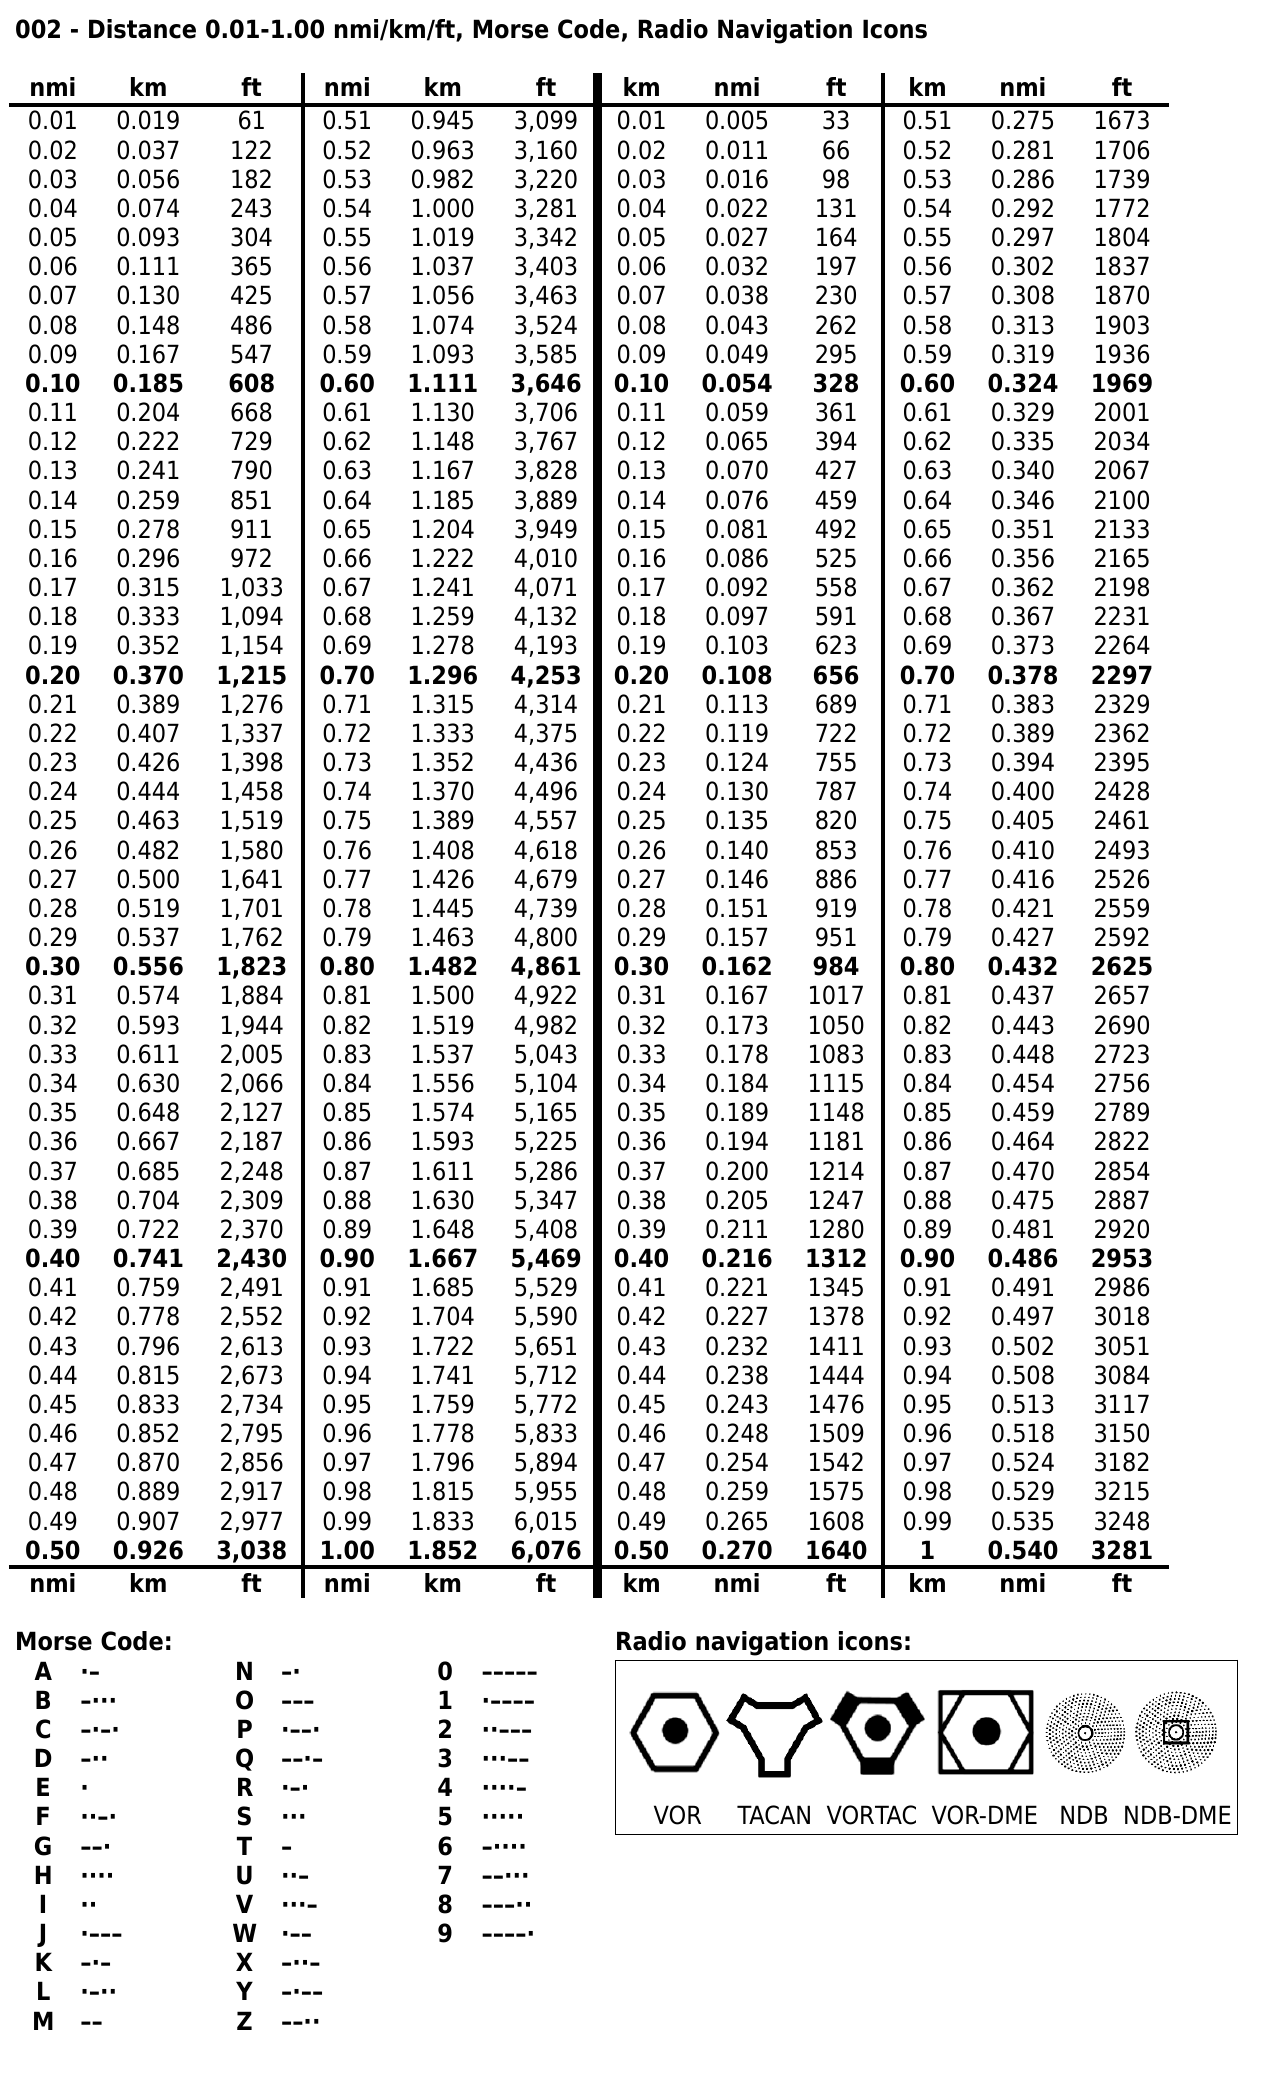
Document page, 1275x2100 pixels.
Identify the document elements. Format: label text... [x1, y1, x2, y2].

table_cell 1.630 [391, 1186, 494, 1215]
table_cell 4,071 [494, 573, 593, 602]
table_cell 0.852 [96, 1419, 200, 1448]
table_cell 0.275 [971, 107, 1074, 136]
table_cell 0.011 [685, 136, 788, 165]
table_cell 0.73 [305, 748, 391, 777]
table_cell 2,005 [200, 1040, 301, 1069]
table_cell –··– [278, 1948, 344, 1977]
table_cell 0.57 [885, 282, 971, 311]
table_cell 0.57 [305, 282, 391, 311]
table_cell 0.04 [602, 194, 685, 223]
table_cell 0.24 [602, 778, 685, 807]
table_cell 0.48 [602, 1478, 685, 1507]
table_cell 1.778 [391, 1419, 494, 1448]
table_cell 755 [789, 748, 881, 777]
table_cell 0.05 [602, 223, 685, 252]
table_cell 0.87 [885, 1157, 971, 1186]
table_cell 0.135 [685, 807, 788, 836]
table_cell 0.351 [971, 515, 1074, 544]
table_cell 1,944 [200, 1011, 301, 1040]
table_cell 1870 [1074, 282, 1169, 311]
table_cell 2,917 [200, 1478, 301, 1507]
table_cell 2329 [1074, 690, 1169, 719]
table_cell 1,215 [200, 661, 301, 690]
table_cell 0.83 [305, 1040, 391, 1069]
table_cell 1345 [789, 1273, 881, 1302]
table_cell 591 [789, 603, 881, 632]
table_cell X [211, 1948, 278, 1977]
table_cell 3051 [1074, 1332, 1169, 1361]
table_cell 1.111 [391, 369, 494, 398]
table_cell 668 [200, 398, 301, 427]
table_cell 984 [789, 953, 881, 982]
table_header ft [1074, 73, 1169, 102]
table_cell 689 [789, 690, 881, 719]
table_cell 0.49 [602, 1507, 685, 1536]
table_cell 1476 [789, 1390, 881, 1419]
table_cell 0.89 [885, 1215, 971, 1244]
table_cell 2723 [1074, 1040, 1169, 1069]
table_cell 5,165 [494, 1098, 593, 1127]
table_cell 0.241 [96, 457, 200, 486]
table_cell 0.02 [602, 136, 685, 165]
table_cell 459 [789, 486, 881, 515]
table_cell J [9, 1919, 77, 1948]
table_cell 3,342 [494, 223, 593, 252]
table_cell [144, 1861, 211, 1890]
table_cell Q [211, 1744, 278, 1773]
table_cell 0.08 [602, 311, 685, 340]
table_cell 0.29 [9, 923, 96, 952]
table_cell 4,496 [494, 778, 593, 807]
table_cell 0.47 [9, 1448, 96, 1477]
table_cell 365 [200, 253, 301, 282]
table_cell 4,557 [494, 807, 593, 836]
table_cell 0.66 [305, 544, 391, 573]
table_cell 919 [789, 894, 881, 923]
table_cell 0.59 [305, 340, 391, 369]
table_cell 1.741 [391, 1361, 494, 1390]
table_cell 0.78 [885, 894, 971, 923]
table_cell 0.593 [96, 1011, 200, 1040]
table_cell 0.027 [685, 223, 788, 252]
table_cell 0.907 [96, 1507, 200, 1536]
table_cell 0.302 [971, 253, 1074, 282]
table_cell nmi [685, 1569, 788, 1598]
table_cell 0.08 [9, 311, 96, 340]
table_cell 3,949 [494, 515, 593, 544]
table_cell 0.25 [602, 807, 685, 836]
table_cell 0.741 [96, 1244, 200, 1273]
table_cell 951 [789, 923, 881, 952]
table_cell ––··· [478, 1861, 545, 1890]
table_cell 0.373 [971, 632, 1074, 661]
table_cell 1936 [1074, 340, 1169, 369]
table_cell 0.58 [305, 311, 391, 340]
table_cell 0.02 [9, 136, 96, 165]
table_cell 0.378 [971, 661, 1074, 690]
table_cell 0.73 [885, 748, 971, 777]
table_cell 0.167 [685, 982, 788, 1011]
table_cell 547 [200, 340, 301, 369]
table_cell 7 [411, 1861, 478, 1890]
table_cell 0.097 [685, 603, 788, 632]
table_cell 2,795 [200, 1419, 301, 1448]
table_cell 0.103 [685, 632, 788, 661]
table_cell 0.315 [96, 573, 200, 602]
table_cell 0.340 [971, 457, 1074, 486]
table_cell 1.222 [391, 544, 494, 573]
table_cell [411, 1948, 478, 1977]
table_cell 66 [789, 136, 881, 165]
table_cell 0.81 [305, 982, 391, 1011]
table_cell 0.44 [602, 1361, 685, 1390]
table_cell 0.68 [885, 603, 971, 632]
table_cell 0.319 [971, 340, 1074, 369]
table_cell 851 [200, 486, 301, 515]
table_cell 4,375 [494, 719, 593, 748]
table_cell 3,524 [494, 311, 593, 340]
table_cell 0.167 [96, 340, 200, 369]
table_cell 4,739 [494, 894, 593, 923]
table_cell 1115 [789, 1069, 881, 1098]
table_cell 1312 [789, 1244, 881, 1273]
table_cell 0.475 [971, 1186, 1074, 1215]
table_cell 1903 [1074, 311, 1169, 340]
table_cell 0.95 [305, 1390, 391, 1419]
table_cell 0.60 [885, 369, 971, 398]
table_cell 0.963 [391, 136, 494, 165]
table_cell ––·· [278, 2007, 344, 2036]
table_cell 0.232 [685, 1332, 788, 1361]
table_cell 0.25 [9, 807, 96, 836]
table_cell 0.037 [96, 136, 200, 165]
table_cell 1.259 [391, 603, 494, 632]
table_cell 3084 [1074, 1361, 1169, 1390]
table_cell 0.33 [9, 1040, 96, 1069]
table_cell 0.37 [602, 1157, 685, 1186]
table_cell 0.329 [971, 398, 1074, 427]
table_cell 0.72 [305, 719, 391, 748]
table_cell ···· [77, 1861, 144, 1890]
table_cell 427 [789, 457, 881, 486]
table_cell 853 [789, 836, 881, 865]
table_cell [345, 1744, 411, 1773]
table_cell 1.537 [391, 1040, 494, 1069]
table_cell [144, 1948, 211, 1977]
table_cell 122 [200, 136, 301, 165]
table_cell 4,922 [494, 982, 593, 1011]
table_cell 0.30 [9, 953, 96, 982]
table_header 0 [411, 1657, 478, 1686]
table_cell O [211, 1686, 278, 1715]
table_cell 0.52 [305, 136, 391, 165]
table_cell 0.21 [602, 690, 685, 719]
table_cell 608 [200, 369, 301, 398]
table_cell 0.55 [305, 223, 391, 252]
table_cell 0.77 [885, 865, 971, 894]
table_cell Z [211, 2007, 278, 2036]
table_cell 0.482 [96, 836, 200, 865]
table_cell 1.463 [391, 923, 494, 952]
table_cell 0.72 [885, 719, 971, 748]
table_cell 0.97 [885, 1448, 971, 1477]
table_cell 0.62 [305, 428, 391, 457]
table_cell 0.778 [96, 1303, 200, 1332]
table_cell 0.19 [9, 632, 96, 661]
table_cell 2,248 [200, 1157, 301, 1186]
table_cell ··– [278, 1861, 344, 1890]
table_cell 0.497 [971, 1303, 1074, 1332]
table_cell 0.333 [96, 603, 200, 632]
table_cell 2854 [1074, 1157, 1169, 1186]
table_cell 182 [200, 165, 301, 194]
table_cell 2822 [1074, 1128, 1169, 1157]
table_cell 0.64 [305, 486, 391, 515]
table_cell 0.022 [685, 194, 788, 223]
table_cell 1.333 [391, 719, 494, 748]
table_cell 0.059 [685, 398, 788, 427]
table_cell 0.94 [305, 1361, 391, 1390]
table_header nmi [9, 73, 96, 102]
table_cell 0.086 [685, 544, 788, 573]
table_cell 2887 [1074, 1186, 1169, 1215]
table_cell 0.093 [96, 223, 200, 252]
table_cell –·–– [278, 1978, 344, 2007]
table_cell 0.982 [391, 165, 494, 194]
table_cell 5,651 [494, 1332, 593, 1361]
table_cell 0.13 [602, 457, 685, 486]
table_cell 0.42 [9, 1303, 96, 1332]
table_cell 0.65 [885, 515, 971, 544]
table_cell 0.238 [685, 1361, 788, 1390]
table_cell 3,281 [494, 194, 593, 223]
table_cell ·––· [278, 1715, 344, 1744]
table_cell 3,463 [494, 282, 593, 311]
table_cell 0.556 [96, 953, 200, 982]
table_cell 2,430 [200, 1244, 301, 1273]
table_cell 4,314 [494, 690, 593, 719]
table_cell [144, 1715, 211, 1744]
table_cell 0.486 [971, 1244, 1074, 1273]
table_cell 0.28 [602, 894, 685, 923]
table_cell 1.408 [391, 836, 494, 865]
table_cell 0.01 [602, 107, 685, 136]
table_cell 5,772 [494, 1390, 593, 1419]
table_header ft [789, 73, 881, 102]
table_cell ––·– [278, 1744, 344, 1773]
table_cell 1.241 [391, 573, 494, 602]
table_cell 5,712 [494, 1361, 593, 1390]
table_cell 0.926 [96, 1536, 200, 1565]
table_cell 722 [789, 719, 881, 748]
table_cell 0.43 [9, 1332, 96, 1361]
table_cell km [391, 1569, 494, 1598]
table_cell 1.056 [391, 282, 494, 311]
table_cell 0.056 [96, 165, 200, 194]
table_cell 1969 [1074, 369, 1169, 398]
table_cell 0.47 [602, 1448, 685, 1477]
table_cell 5,104 [494, 1069, 593, 1098]
table_cell 0.796 [96, 1332, 200, 1361]
table_cell 1.296 [391, 661, 494, 690]
table_cell 0.86 [885, 1128, 971, 1157]
table_cell 0.335 [971, 428, 1074, 457]
table_cell 3,220 [494, 165, 593, 194]
table_cell 1280 [789, 1215, 881, 1244]
table_cell 0.75 [305, 807, 391, 836]
table_cell L [9, 1978, 77, 2007]
table_cell 0.491 [971, 1273, 1074, 1302]
table_cell [144, 1978, 211, 2007]
table_cell 0.36 [9, 1128, 96, 1157]
table_cell 0.481 [971, 1215, 1074, 1244]
table_cell W [211, 1919, 278, 1948]
table_cell 1181 [789, 1128, 881, 1157]
table_cell –···· [478, 1832, 545, 1861]
table_cell 0.56 [885, 253, 971, 282]
table_cell 0.85 [305, 1098, 391, 1127]
table_cell 0.52 [885, 136, 971, 165]
table_cell S [211, 1803, 278, 1832]
table_cell 0.685 [96, 1157, 200, 1186]
table_cell 0.40 [9, 1244, 96, 1273]
table_cell ·–––– [478, 1686, 545, 1715]
table_cell 1,398 [200, 748, 301, 777]
table_cell –·–· [77, 1715, 144, 1744]
table_cell 0.74 [885, 778, 971, 807]
table_cell 164 [789, 223, 881, 252]
table_cell 0.99 [305, 1507, 391, 1536]
table_cell 3018 [1074, 1303, 1169, 1332]
table_cell 0.49 [9, 1507, 96, 1536]
table_cell 0.074 [96, 194, 200, 223]
table_cell 3,767 [494, 428, 593, 457]
table_cell 0.97 [305, 1448, 391, 1477]
table_cell 3281 [1074, 1536, 1169, 1565]
table_header ft [494, 73, 593, 102]
table_cell ··–· [77, 1803, 144, 1832]
table_header km [96, 73, 200, 102]
table_cell 0.91 [885, 1273, 971, 1302]
table_cell 0.80 [885, 953, 971, 982]
table_header nmi [685, 73, 788, 102]
table_cell 1706 [1074, 136, 1169, 165]
table_cell 0.55 [885, 223, 971, 252]
table_cell ft [789, 1569, 881, 1598]
table_cell 1.611 [391, 1157, 494, 1186]
table_cell 1.278 [391, 632, 494, 661]
table_cell 1.500 [391, 982, 494, 1011]
table_cell 0.14 [9, 486, 96, 515]
table_cell 0.427 [971, 923, 1074, 952]
table_cell 0.41 [602, 1273, 685, 1302]
table_cell 0.50 [9, 1536, 96, 1565]
table_cell ––––· [478, 1919, 545, 1948]
table_cell 0.09 [9, 340, 96, 369]
table_cell 1837 [1074, 253, 1169, 282]
table_cell [345, 1686, 411, 1715]
table_cell 0.95 [885, 1390, 971, 1419]
table_cell ··· [278, 1803, 344, 1832]
table_cell [144, 1744, 211, 1773]
table_cell 0.205 [685, 1186, 788, 1215]
table_cell 0.222 [96, 428, 200, 457]
table_cell 0.519 [96, 894, 200, 923]
table_cell 2461 [1074, 807, 1169, 836]
table_cell 0.56 [305, 253, 391, 282]
table_cell 4 [411, 1773, 478, 1802]
table_cell 0.759 [96, 1273, 200, 1302]
table_cell 0.98 [885, 1478, 971, 1507]
table_cell 1.148 [391, 428, 494, 457]
table_cell 0.11 [9, 398, 96, 427]
table_cell 4,861 [494, 953, 593, 982]
table_cell 1.426 [391, 865, 494, 894]
table_cell 1640 [789, 1536, 881, 1565]
table_cell 1.352 [391, 748, 494, 777]
table_cell 0.31 [602, 982, 685, 1011]
table_cell 197 [789, 253, 881, 282]
table_cell 1 [885, 1536, 971, 1565]
table_cell 1411 [789, 1332, 881, 1361]
table_cell 0.463 [96, 807, 200, 836]
table_cell 1.185 [391, 486, 494, 515]
table_cell 3248 [1074, 1507, 1169, 1536]
table_cell 492 [789, 515, 881, 544]
table_cell 2,613 [200, 1332, 301, 1361]
table_header –· [278, 1657, 344, 1686]
table_cell 1542 [789, 1448, 881, 1477]
table_cell 0.389 [971, 719, 1074, 748]
table_cell 0.704 [96, 1186, 200, 1215]
table_cell 0.48 [9, 1478, 96, 1507]
table_cell nmi [9, 1569, 96, 1598]
table_cell 0.513 [971, 1390, 1074, 1419]
table_cell 729 [200, 428, 301, 457]
table_cell [411, 2007, 478, 2036]
table_cell 0.18 [602, 603, 685, 632]
table_cell 1083 [789, 1040, 881, 1069]
table_cell 0.437 [971, 982, 1074, 1011]
table_cell 1050 [789, 1011, 881, 1040]
table_cell 0.611 [96, 1040, 200, 1069]
table_cell 2 [411, 1715, 478, 1744]
table_cell C [9, 1715, 77, 1744]
table_cell 3,585 [494, 340, 593, 369]
table_cell 0.227 [685, 1303, 788, 1332]
table_cell 4,982 [494, 1011, 593, 1040]
table_cell 0.54 [305, 194, 391, 223]
table_cell [345, 1773, 411, 1802]
table_cell [345, 1861, 411, 1890]
table_cell 0.17 [602, 573, 685, 602]
table_cell 0.81 [885, 982, 971, 1011]
table_cell 1804 [1074, 223, 1169, 252]
table_cell 3,828 [494, 457, 593, 486]
table_cell 1148 [789, 1098, 881, 1127]
table_cell 0.362 [971, 573, 1074, 602]
table_cell 0.89 [305, 1215, 391, 1244]
table_cell 0.85 [885, 1098, 971, 1127]
table_cell 0.459 [971, 1098, 1074, 1127]
table_cell 2231 [1074, 603, 1169, 632]
table_cell T [211, 1832, 278, 1861]
table_cell [345, 1919, 411, 1948]
table_cell 328 [789, 369, 881, 398]
table_cell 0.69 [885, 632, 971, 661]
table_cell 0.394 [971, 748, 1074, 777]
table_cell 0.63 [885, 457, 971, 486]
table_cell –– [77, 2007, 144, 2036]
table_cell [144, 2007, 211, 2036]
table_cell 1.593 [391, 1128, 494, 1157]
table_header km [885, 73, 971, 102]
table_cell 0.79 [305, 923, 391, 952]
table_cell 2,673 [200, 1361, 301, 1390]
table_cell – [278, 1832, 344, 1861]
table_cell –––·· [478, 1890, 545, 1919]
table_cell 0.286 [971, 165, 1074, 194]
table_cell 0.464 [971, 1128, 1074, 1157]
table_cell 0.23 [602, 748, 685, 777]
table_cell 3,403 [494, 253, 593, 282]
table_cell · [77, 1773, 144, 1802]
table_cell [411, 1978, 478, 2007]
table_cell 2165 [1074, 544, 1169, 573]
table_cell 0.265 [685, 1507, 788, 1536]
table_cell 5,347 [494, 1186, 593, 1215]
table_cell 0.18 [9, 603, 96, 632]
table_cell 1,276 [200, 690, 301, 719]
table_cell [144, 1832, 211, 1861]
table_cell F [9, 1803, 77, 1832]
table_cell 2,734 [200, 1390, 301, 1419]
table_cell 0.99 [885, 1507, 971, 1536]
table_cell 4,436 [494, 748, 593, 777]
table_cell 2953 [1074, 1244, 1169, 1273]
table_cell 0.64 [885, 486, 971, 515]
picture [620, 1678, 1232, 1799]
table_cell 0.50 [602, 1536, 685, 1565]
table_cell B [9, 1686, 77, 1715]
table_cell 0.173 [685, 1011, 788, 1040]
table_cell 0.84 [305, 1069, 391, 1098]
table_cell 1.852 [391, 1536, 494, 1565]
table_cell 361 [789, 398, 881, 427]
table_cell 5,590 [494, 1303, 593, 1332]
table_cell 2100 [1074, 486, 1169, 515]
table_cell 0.94 [885, 1361, 971, 1390]
table_cell 0.070 [685, 457, 788, 486]
table_cell 5,955 [494, 1478, 593, 1507]
table_cell ····· [478, 1803, 545, 1832]
table_cell 0.130 [685, 778, 788, 807]
table_cell 0.454 [971, 1069, 1074, 1098]
table_cell 0.38 [9, 1186, 96, 1215]
table_cell nmi [971, 1569, 1074, 1598]
table_cell 0.076 [685, 486, 788, 515]
table_cell 0.292 [971, 194, 1074, 223]
table_cell 9 [411, 1919, 478, 1948]
table_cell nmi [305, 1569, 391, 1598]
table_cell 1.648 [391, 1215, 494, 1244]
table_cell 1.574 [391, 1098, 494, 1127]
table_cell 0.93 [305, 1332, 391, 1361]
text Morse Code: Radio navigation icons: [15, 1627, 1260, 1657]
table_cell 0.833 [96, 1390, 200, 1419]
table_cell 0.70 [885, 661, 971, 690]
table_cell 2789 [1074, 1098, 1169, 1127]
table_cell 5 [411, 1803, 478, 1832]
table_cell 0.11 [602, 398, 685, 427]
table_cell 0.71 [305, 690, 391, 719]
table_cell 0.092 [685, 573, 788, 602]
table_cell 0.61 [305, 398, 391, 427]
table_cell 0.667 [96, 1128, 200, 1157]
table_cell 0.16 [9, 544, 96, 573]
table_cell ·· [77, 1890, 144, 1919]
table_cell 2034 [1074, 428, 1169, 457]
table_cell 0.61 [885, 398, 971, 427]
table_cell D [9, 1744, 77, 1773]
table_header [345, 1657, 411, 1686]
table_cell 0.92 [885, 1303, 971, 1332]
table_cell 0.189 [685, 1098, 788, 1127]
table_cell 4,132 [494, 603, 593, 632]
table_cell 2,066 [200, 1069, 301, 1098]
table_cell 0.248 [685, 1419, 788, 1448]
table_cell 0.22 [602, 719, 685, 748]
table_cell [144, 1686, 211, 1715]
table_cell 0.32 [602, 1011, 685, 1040]
table_cell 1608 [789, 1507, 881, 1536]
table_cell km [96, 1569, 200, 1598]
table_cell 8 [411, 1890, 478, 1919]
table_cell 0.26 [9, 836, 96, 865]
table_cell [144, 1890, 211, 1919]
table_cell 0.27 [602, 865, 685, 894]
table_cell 0.69 [305, 632, 391, 661]
table_cell 1,580 [200, 836, 301, 865]
table_cell 0.59 [885, 340, 971, 369]
table_cell 2526 [1074, 865, 1169, 894]
table_cell 0.07 [9, 282, 96, 311]
table_cell 0.054 [685, 369, 788, 398]
table_cell 0.502 [971, 1332, 1074, 1361]
table_cell 0.20 [602, 661, 685, 690]
table_cell 1.685 [391, 1273, 494, 1302]
table_cell 623 [789, 632, 881, 661]
table_cell [345, 1948, 411, 1977]
table_cell 0.945 [391, 107, 494, 136]
table_cell 0.146 [685, 865, 788, 894]
table_cell 0.005 [685, 107, 788, 136]
table_cell [345, 2007, 411, 2036]
table_cell 0.630 [96, 1069, 200, 1098]
table_cell 656 [789, 661, 881, 690]
table_cell 0.370 [96, 661, 200, 690]
table_cell 4,618 [494, 836, 593, 865]
table_cell 2493 [1074, 836, 1169, 865]
table_cell 1.833 [391, 1507, 494, 1536]
table_cell 1.667 [391, 1244, 494, 1273]
table_cell 0.53 [885, 165, 971, 194]
table_cell 0.405 [971, 807, 1074, 836]
table_cell 5,286 [494, 1157, 593, 1186]
table_cell 0.308 [971, 282, 1074, 311]
table_cell 0.204 [96, 398, 200, 427]
table_cell 4,193 [494, 632, 593, 661]
table_cell 3215 [1074, 1478, 1169, 1507]
table_cell 5,529 [494, 1273, 593, 1302]
table_cell 0.06 [9, 253, 96, 282]
table_cell 1,762 [200, 923, 301, 952]
table_cell 0.108 [685, 661, 788, 690]
table_cell 304 [200, 223, 301, 252]
table_cell 0.259 [96, 486, 200, 515]
table_cell 0.19 [602, 632, 685, 661]
table_cell 0.130 [96, 282, 200, 311]
table_cell 1.370 [391, 778, 494, 807]
table_cell 1.722 [391, 1332, 494, 1361]
table_cell 0.41 [9, 1273, 96, 1302]
table_cell 1509 [789, 1419, 881, 1448]
table_cell ·–·· [77, 1978, 144, 2007]
table_cell 1444 [789, 1361, 881, 1390]
table_cell 0.37 [9, 1157, 96, 1186]
table_cell 0.20 [9, 661, 96, 690]
table_cell 0.383 [971, 690, 1074, 719]
table_cell 5,408 [494, 1215, 593, 1244]
table_cell 1,033 [200, 573, 301, 602]
table_cell 0.081 [685, 515, 788, 544]
table_cell 33 [789, 107, 881, 136]
table_cell 1575 [789, 1478, 881, 1507]
table_cell 0.043 [685, 311, 788, 340]
table_cell [144, 1773, 211, 1802]
table_cell Y [211, 1978, 278, 2007]
table_cell 486 [200, 311, 301, 340]
table_cell 425 [200, 282, 301, 311]
table_cell 3,099 [494, 107, 593, 136]
table_cell 2,309 [200, 1186, 301, 1215]
table_cell 0.17 [9, 573, 96, 602]
table_cell 0.281 [971, 136, 1074, 165]
table_cell 0.45 [9, 1390, 96, 1419]
table_cell 0.111 [96, 253, 200, 282]
table_cell 0.148 [96, 311, 200, 340]
table_cell 0.389 [96, 690, 200, 719]
table_cell 3,160 [494, 136, 593, 165]
table_cell 4,253 [494, 661, 593, 690]
table_cell 0.75 [885, 807, 971, 836]
table_cell 4,800 [494, 923, 593, 952]
table_cell ––· [77, 1832, 144, 1861]
table_cell I [9, 1890, 77, 1919]
table_cell 2756 [1074, 1069, 1169, 1098]
table_cell 295 [789, 340, 881, 369]
table_cell ·–– [278, 1919, 344, 1948]
table_cell 0.157 [685, 923, 788, 952]
table_cell 0.46 [9, 1419, 96, 1448]
table_cell 0.31 [9, 982, 96, 1011]
table_header km [391, 73, 494, 102]
table_cell 0.443 [971, 1011, 1074, 1040]
table_cell 0.400 [971, 778, 1074, 807]
table_cell 0.178 [685, 1040, 788, 1069]
table_cell 4,010 [494, 544, 593, 573]
table_cell 6,076 [494, 1536, 593, 1565]
table_cell 1.00 [305, 1536, 391, 1565]
table_cell 0.92 [305, 1303, 391, 1332]
table_cell 1,701 [200, 894, 301, 923]
table_cell 0.10 [9, 369, 96, 398]
table_cell 0.448 [971, 1040, 1074, 1069]
table_cell 3 [411, 1744, 478, 1773]
table_cell 1.019 [391, 223, 494, 252]
table_cell 0.216 [685, 1244, 788, 1273]
table_cell 0.211 [685, 1215, 788, 1244]
table_cell 0.88 [885, 1186, 971, 1215]
table_cell 0.24 [9, 778, 96, 807]
table_cell 0.537 [96, 923, 200, 952]
table_cell 1247 [789, 1186, 881, 1215]
table_cell 2198 [1074, 573, 1169, 602]
table_cell 0.10 [602, 369, 685, 398]
table_cell 0.524 [971, 1448, 1074, 1477]
table_cell 0.722 [96, 1215, 200, 1244]
table_cell 0.278 [96, 515, 200, 544]
table_cell 0.46 [602, 1419, 685, 1448]
table_cell ··––– [478, 1715, 545, 1744]
table_cell [345, 1832, 411, 1861]
table_cell 0.90 [305, 1244, 391, 1273]
table_cell ft [1074, 1569, 1169, 1598]
table_cell 0.28 [9, 894, 96, 923]
table_cell 1.815 [391, 1478, 494, 1507]
table_cell 0.119 [685, 719, 788, 748]
table_cell 1.000 [391, 194, 494, 223]
table_cell 1.315 [391, 690, 494, 719]
table_cell 0.889 [96, 1478, 200, 1507]
table_cell 0.019 [96, 107, 200, 136]
table_cell 0.221 [685, 1273, 788, 1302]
table_cell 5,833 [494, 1419, 593, 1448]
table_cell 820 [789, 807, 881, 836]
table_header ·– [77, 1657, 144, 1686]
table_cell 61 [200, 107, 301, 136]
table_cell 1.389 [391, 807, 494, 836]
table_cell 0.87 [305, 1157, 391, 1186]
table_cell 1.482 [391, 953, 494, 982]
table_cell [144, 1919, 211, 1948]
table_cell 0.74 [305, 778, 391, 807]
table_cell 1378 [789, 1303, 881, 1332]
table_cell 0.151 [685, 894, 788, 923]
table_cell 0.39 [9, 1215, 96, 1244]
table_cell 2,977 [200, 1507, 301, 1536]
table_cell 2362 [1074, 719, 1169, 748]
table_cell 0.185 [96, 369, 200, 398]
table_cell 0.32 [9, 1011, 96, 1040]
table_cell 0.70 [305, 661, 391, 690]
table_cell 0.22 [9, 719, 96, 748]
table_header ft [200, 73, 301, 102]
table_cell 0.77 [305, 865, 391, 894]
table_cell 886 [789, 865, 881, 894]
table_cell 1,337 [200, 719, 301, 748]
table_cell 0.870 [96, 1448, 200, 1477]
table_cell 4,679 [494, 865, 593, 894]
table_cell 394 [789, 428, 881, 457]
table_cell 2,187 [200, 1128, 301, 1157]
table_cell 1.074 [391, 311, 494, 340]
table_cell 0.98 [305, 1478, 391, 1507]
table_cell 2,856 [200, 1448, 301, 1477]
table_cell R [211, 1773, 278, 1802]
table_cell 3117 [1074, 1390, 1169, 1419]
table_cell ft [200, 1569, 301, 1598]
table_cell 1.704 [391, 1303, 494, 1332]
table_cell 0.76 [885, 836, 971, 865]
table_cell 1.519 [391, 1011, 494, 1040]
table_cell 0.65 [305, 515, 391, 544]
table_cell 2986 [1074, 1273, 1169, 1302]
table_cell 2625 [1074, 953, 1169, 982]
table_cell 2067 [1074, 457, 1169, 486]
table_cell 0.113 [685, 690, 788, 719]
table_cell 0.470 [971, 1157, 1074, 1186]
table_cell 1772 [1074, 194, 1169, 223]
table_cell 0.01 [9, 107, 96, 136]
table_cell 0.82 [305, 1011, 391, 1040]
table_cell 0.63 [305, 457, 391, 486]
table_header km [602, 73, 685, 102]
table_cell U [211, 1861, 278, 1890]
table_cell 0.39 [602, 1215, 685, 1244]
table_cell 1 [411, 1686, 478, 1715]
table_cell 0.529 [971, 1478, 1074, 1507]
table_cell 0.96 [305, 1419, 391, 1448]
table_cell [478, 2007, 545, 2036]
table_cell G [9, 1832, 77, 1861]
table_cell 1.445 [391, 894, 494, 923]
table_cell 0.58 [885, 311, 971, 340]
table_cell –··· [77, 1686, 144, 1715]
table_cell 558 [789, 573, 881, 602]
table_header A [9, 1657, 77, 1686]
table_cell 0.09 [602, 340, 685, 369]
table_cell 2395 [1074, 748, 1169, 777]
table_cell 0.34 [9, 1069, 96, 1098]
table_cell 0.06 [602, 253, 685, 282]
table_cell –·– [77, 1948, 144, 1977]
table_cell 0.36 [602, 1128, 685, 1157]
table_cell 0.76 [305, 836, 391, 865]
table_cell 0.124 [685, 748, 788, 777]
table_cell 0.67 [305, 573, 391, 602]
table_cell 0.80 [305, 953, 391, 982]
table_cell 1214 [789, 1157, 881, 1186]
table_cell 1,519 [200, 807, 301, 836]
table_cell M [9, 2007, 77, 2036]
table_cell 0.04 [9, 194, 96, 223]
table_cell 0.270 [685, 1536, 788, 1565]
table_cell 6,015 [494, 1507, 593, 1536]
table_cell 5,225 [494, 1128, 593, 1157]
table_cell 0.508 [971, 1361, 1074, 1390]
table_cell H [9, 1861, 77, 1890]
table_cell 2264 [1074, 632, 1169, 661]
table_cell 0.254 [685, 1448, 788, 1477]
table_cell 0.049 [685, 340, 788, 369]
table_cell 0.67 [885, 573, 971, 602]
table_header [144, 1657, 211, 1686]
table_cell 790 [200, 457, 301, 486]
table_cell 1.167 [391, 457, 494, 486]
table_cell 6 [411, 1832, 478, 1861]
table_cell 2001 [1074, 398, 1169, 427]
table_cell 1,823 [200, 953, 301, 982]
text VOR TACAN VORTAC VOR-DME NDB NDB-DME [618, 1675, 1234, 1831]
table_cell 0.35 [602, 1098, 685, 1127]
table_cell 1.759 [391, 1390, 494, 1419]
table_cell [345, 1715, 411, 1744]
table_cell 0.410 [971, 836, 1074, 865]
table_cell 0.33 [602, 1040, 685, 1069]
table_cell 0.038 [685, 282, 788, 311]
table_header nmi [305, 73, 391, 102]
table_cell 0.444 [96, 778, 200, 807]
table_cell 0.140 [685, 836, 788, 865]
table_cell 2592 [1074, 923, 1169, 952]
table_cell 3,038 [200, 1536, 301, 1565]
table_cell 0.83 [885, 1040, 971, 1069]
table_cell 1017 [789, 982, 881, 1011]
table_cell 0.40 [602, 1244, 685, 1273]
table_cell 0.13 [9, 457, 96, 486]
table_cell 3150 [1074, 1419, 1169, 1448]
table_cell ft [494, 1569, 593, 1598]
table_cell 1.130 [391, 398, 494, 427]
table_cell [345, 1890, 411, 1919]
table_header ––––– [478, 1657, 545, 1686]
table_cell 0.03 [9, 165, 96, 194]
table_cell 0.540 [971, 1536, 1074, 1565]
table_cell [144, 1803, 211, 1832]
table_cell 1,458 [200, 778, 301, 807]
table_cell 0.12 [9, 428, 96, 457]
table_cell 0.26 [602, 836, 685, 865]
table_cell 0.34 [602, 1069, 685, 1098]
table_cell 0.62 [885, 428, 971, 457]
table_cell 0.42 [602, 1303, 685, 1332]
table_cell 525 [789, 544, 881, 573]
table_cell ···– [278, 1890, 344, 1919]
table_cell 3,889 [494, 486, 593, 515]
table_cell P [211, 1715, 278, 1744]
table_cell 0.243 [685, 1390, 788, 1419]
table_cell 0.35 [9, 1098, 96, 1127]
table_cell 0.296 [96, 544, 200, 573]
table_cell 0.54 [885, 194, 971, 223]
table_cell ––– [278, 1686, 344, 1715]
table_cell 0.065 [685, 428, 788, 457]
table_cell 787 [789, 778, 881, 807]
table_cell –·· [77, 1744, 144, 1773]
table_header nmi [971, 73, 1074, 102]
table_cell 0.68 [305, 603, 391, 632]
table_cell 2690 [1074, 1011, 1169, 1040]
table_cell 0.05 [9, 223, 96, 252]
table_cell [345, 1978, 411, 2007]
table_cell km [602, 1569, 685, 1598]
table_cell 0.03 [602, 165, 685, 194]
table_cell 5,043 [494, 1040, 593, 1069]
table_cell 0.23 [9, 748, 96, 777]
table_cell 0.15 [602, 515, 685, 544]
table_cell 0.88 [305, 1186, 391, 1215]
table_cell 0.421 [971, 894, 1074, 923]
table_cell 0.535 [971, 1507, 1074, 1536]
table_cell 972 [200, 544, 301, 573]
table_cell [478, 1978, 545, 2007]
table_cell 2,552 [200, 1303, 301, 1332]
table_cell 230 [789, 282, 881, 311]
table_cell 0.407 [96, 719, 200, 748]
table_cell 0.30 [602, 953, 685, 982]
table_cell 0.426 [96, 748, 200, 777]
table_cell E [9, 1773, 77, 1802]
table_cell 5,894 [494, 1448, 593, 1477]
table_cell 0.86 [305, 1128, 391, 1157]
table_cell 0.29 [602, 923, 685, 952]
table_cell 0.367 [971, 603, 1074, 632]
table_cell 5,469 [494, 1244, 593, 1273]
table_cell 2,491 [200, 1273, 301, 1302]
table_cell 2,370 [200, 1215, 301, 1244]
table_cell 0.78 [305, 894, 391, 923]
table_cell 1673 [1074, 107, 1169, 136]
table_cell 0.352 [96, 632, 200, 661]
table_cell 3,706 [494, 398, 593, 427]
table_cell 1,884 [200, 982, 301, 1011]
table_cell 0.12 [602, 428, 685, 457]
table_cell 0.346 [971, 486, 1074, 515]
table_cell ·–· [278, 1773, 344, 1802]
table_cell 0.500 [96, 865, 200, 894]
table_cell 2559 [1074, 894, 1169, 923]
table_cell 1.796 [391, 1448, 494, 1477]
table_cell 0.184 [685, 1069, 788, 1098]
table_cell [478, 1948, 545, 1977]
table_cell 0.07 [602, 282, 685, 311]
table_cell 0.53 [305, 165, 391, 194]
table_cell 0.90 [885, 1244, 971, 1273]
table_cell ····– [478, 1773, 545, 1802]
table_cell km [885, 1569, 971, 1598]
table_cell 0.016 [685, 165, 788, 194]
table_cell 0.51 [885, 107, 971, 136]
table_cell 0.38 [602, 1186, 685, 1215]
table_cell 1,641 [200, 865, 301, 894]
table_cell V [211, 1890, 278, 1919]
table_cell 262 [789, 311, 881, 340]
table_cell 0.432 [971, 953, 1074, 982]
table_header N [211, 1657, 278, 1686]
table_cell 0.21 [9, 690, 96, 719]
table_cell 243 [200, 194, 301, 223]
table_cell 2297 [1074, 661, 1169, 690]
table_cell 0.313 [971, 311, 1074, 340]
table_cell 3,646 [494, 369, 593, 398]
table_cell 911 [200, 515, 301, 544]
table_cell 0.324 [971, 369, 1074, 398]
table_cell 2,127 [200, 1098, 301, 1127]
table_cell 1739 [1074, 165, 1169, 194]
table_cell 2133 [1074, 515, 1169, 544]
table_cell 1,094 [200, 603, 301, 632]
table_cell 1.204 [391, 515, 494, 544]
table_cell 0.14 [602, 486, 685, 515]
table_cell 98 [789, 165, 881, 194]
table_cell 0.79 [885, 923, 971, 952]
table_cell 0.96 [885, 1419, 971, 1448]
table_cell 0.162 [685, 953, 788, 982]
table_cell 131 [789, 194, 881, 223]
table_cell 0.82 [885, 1011, 971, 1040]
table_cell 0.91 [305, 1273, 391, 1302]
table_cell 0.66 [885, 544, 971, 573]
table_cell 0.194 [685, 1128, 788, 1157]
text 002 - Distance 0.01-1.00 nmi/km/ft, Morse Code, Radio Navigation Icons [15, 15, 1260, 44]
table_cell 1.037 [391, 253, 494, 282]
table_cell 0.16 [602, 544, 685, 573]
table_cell 0.648 [96, 1098, 200, 1127]
table_cell K [9, 1948, 77, 1977]
table_cell 0.416 [971, 865, 1074, 894]
table_cell 0.84 [885, 1069, 971, 1098]
table_cell 0.71 [885, 690, 971, 719]
table_cell 0.60 [305, 369, 391, 398]
table_cell 0.297 [971, 223, 1074, 252]
table_cell 1.556 [391, 1069, 494, 1098]
table_cell 0.518 [971, 1419, 1074, 1448]
table_cell 2428 [1074, 778, 1169, 807]
table_cell 0.27 [9, 865, 96, 894]
table_cell 0.259 [685, 1478, 788, 1507]
table_cell 0.356 [971, 544, 1074, 573]
table_cell 3182 [1074, 1448, 1169, 1477]
table_cell 0.45 [602, 1390, 685, 1419]
table_cell 1,154 [200, 632, 301, 661]
table_cell 0.200 [685, 1157, 788, 1186]
table_cell 0.032 [685, 253, 788, 282]
table_cell 1.093 [391, 340, 494, 369]
table_cell 0.51 [305, 107, 391, 136]
table_cell ·––– [77, 1919, 144, 1948]
table_cell 0.93 [885, 1332, 971, 1361]
table_cell 0.815 [96, 1361, 200, 1390]
table_cell 0.43 [602, 1332, 685, 1361]
table_cell [345, 1803, 411, 1832]
table_cell ···–– [478, 1744, 545, 1773]
table_cell 2657 [1074, 982, 1169, 1011]
table_cell 0.574 [96, 982, 200, 1011]
table_cell 2920 [1074, 1215, 1169, 1244]
table_cell 0.15 [9, 515, 96, 544]
table_cell 0.44 [9, 1361, 96, 1390]
